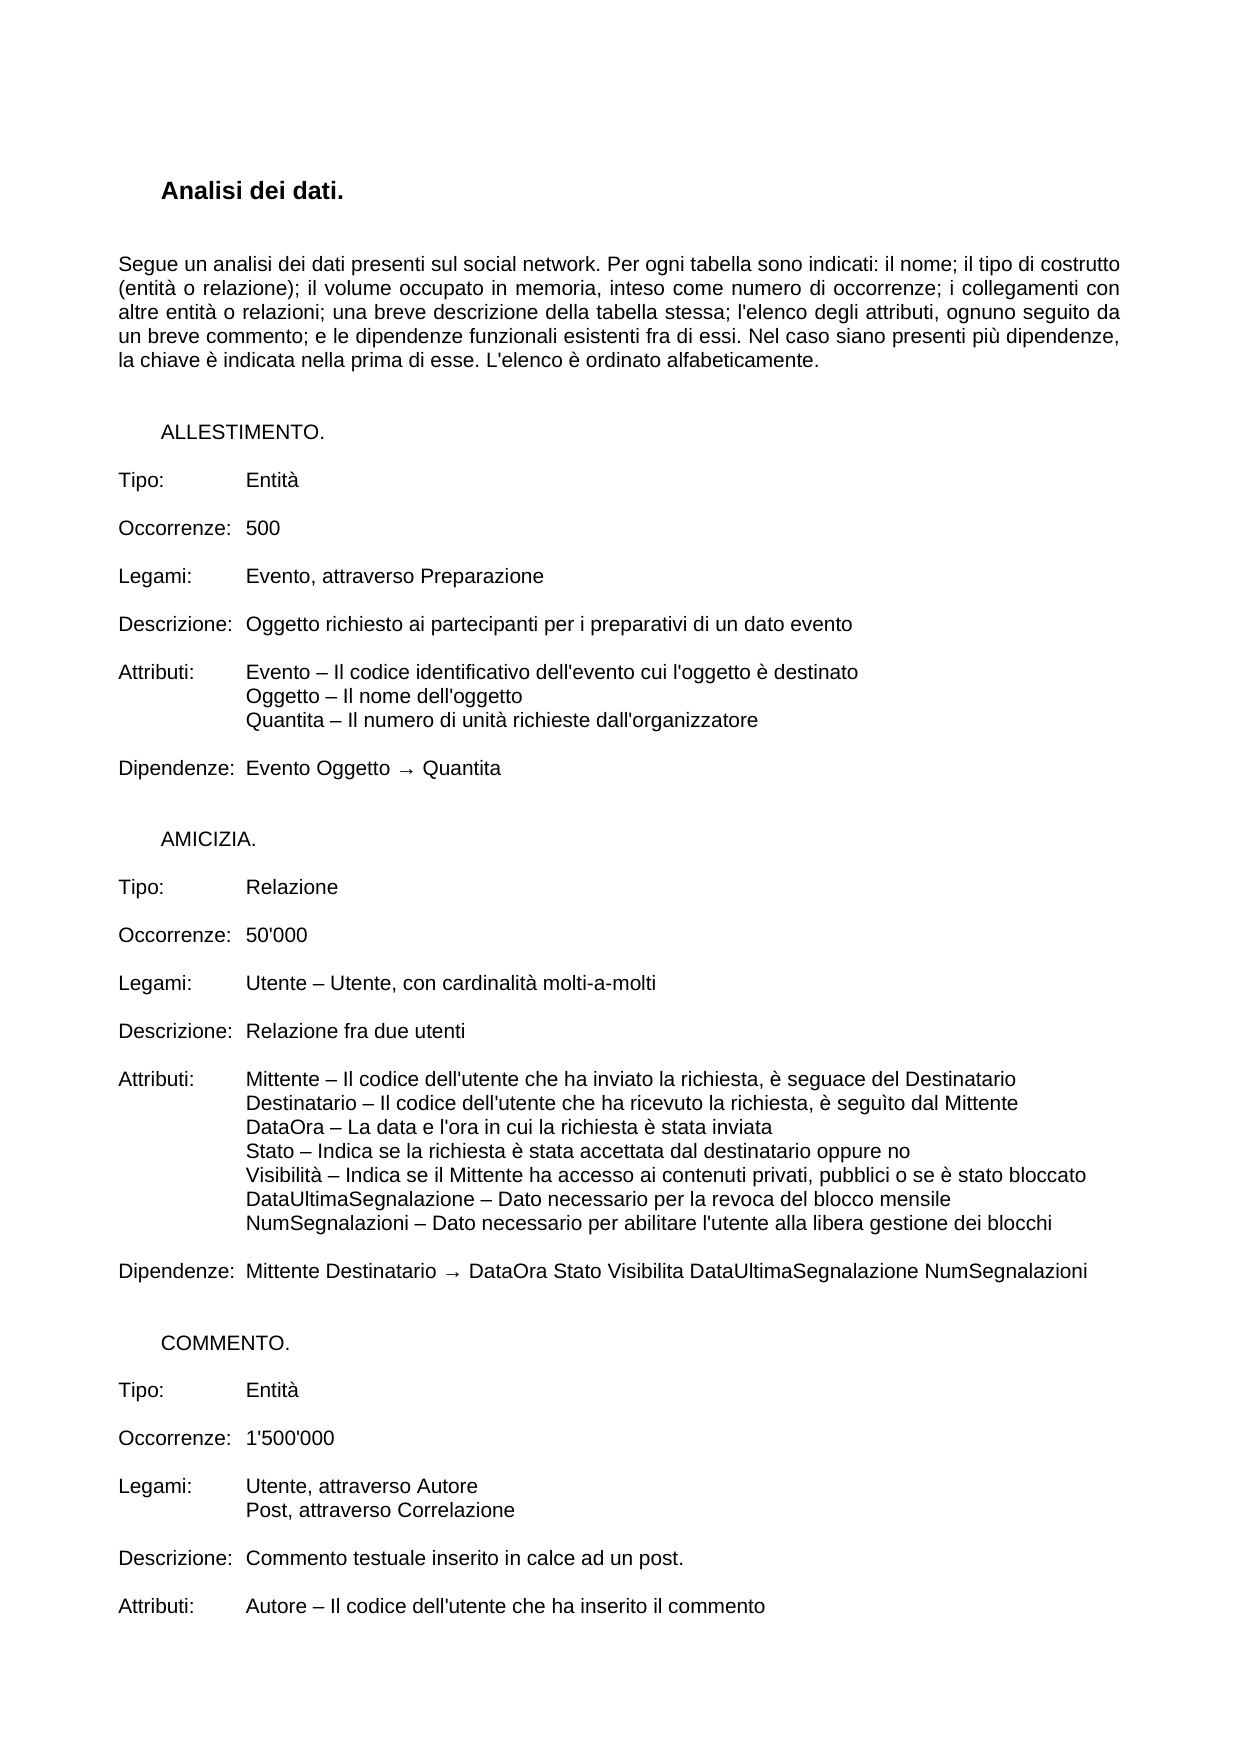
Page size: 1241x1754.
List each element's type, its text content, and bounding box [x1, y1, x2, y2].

text Post, attraverso Correlazione [118, 1498, 1122, 1522]
text Analisi dei dati. [118, 176, 1122, 204]
text Dipendenze: Evento Oggetto → Quantita [118, 755, 1122, 779]
text Destinatario – Il codice dell'utente che ha ricevuto la richiesta, è seguìto dal Mittente [118, 1091, 1122, 1115]
text Legami: Utente, attraverso Autore [118, 1474, 1122, 1498]
text Legami: Evento, attraverso Preparazione [118, 564, 1122, 588]
text Quantita – Il numero di unità richieste dall'organizzatore [118, 707, 1122, 731]
text Descrizione: Relazione fra due utenti [118, 1019, 1122, 1043]
text Occorrenze: 50'000 [118, 923, 1122, 947]
text Descrizione: Commento testuale inserito in calce ad un post. [118, 1546, 1122, 1570]
text Visibilità – Indica se il Mittente ha accesso ai contenuti privati, pubblici o se è stato bloccato [118, 1163, 1122, 1187]
text DataUltimaSegnalazione – Dato necessario per la revoca del blocco mensile [118, 1187, 1122, 1211]
text Attributi: Mittente – Il codice dell'utente che ha inviato la richiesta, è seguace del Destinatario [118, 1067, 1122, 1091]
text Stato – Indica se la richiesta è stata accettata dal destinatario oppure no [118, 1139, 1122, 1163]
text Tipo: Relazione [118, 875, 1122, 899]
text NumSegnalazioni – Dato necessario per abilitare l'utente alla libera gestione dei blocchi [118, 1211, 1122, 1234]
text Segue un analisi dei dati presenti sul social network. Per ogni tabella sono indicati: il nome; il tipo di costrutto (entità o relazione); il volume occupato in memoria, inteso come numero di occorrenze; i collegamenti con altre entità o relazioni; una breve descrizione della tabella stessa; l'elenco degli attributi, ognuno seguito da un breve commento; e le dipendenze funzionali esistenti fra di essi. Nel caso siano presenti più dipendenze, la chiave è indicata nella prima di esse. L'elenco è ordinato alfabeticamente. [118, 252, 1122, 372]
text Occorrenze: 1'500'000 [118, 1426, 1122, 1450]
text DataOra – La data e l'ora in cui la richiesta è stata inviata [118, 1115, 1122, 1139]
text Oggetto – Il nome dell'oggetto [118, 683, 1122, 707]
text Legami: Utente – Utente, con cardinalità molti-a-molti [118, 971, 1122, 995]
text Attributi: Autore – Il codice dell'utente che ha inserito il commento [118, 1594, 1122, 1618]
text ALLESTIMENTO. [118, 420, 1122, 444]
text COMMENTO. [118, 1330, 1122, 1354]
text Dipendenze: Mittente Destinatario → DataOra Stato Visibilita DataUltimaSegnalazione NumSegnalazioni [118, 1258, 1122, 1282]
text Occorrenze: 500 [118, 516, 1122, 540]
text Tipo: Entità [118, 468, 1122, 492]
text Attributi: Evento – Il codice identificativo dell'evento cui l'oggetto è destinato [118, 659, 1122, 683]
text Tipo: Entità [118, 1378, 1122, 1402]
text AMICIZIA. [118, 827, 1122, 851]
text Descrizione: Oggetto richiesto ai partecipanti per i preparativi di un dato evento [118, 612, 1122, 636]
